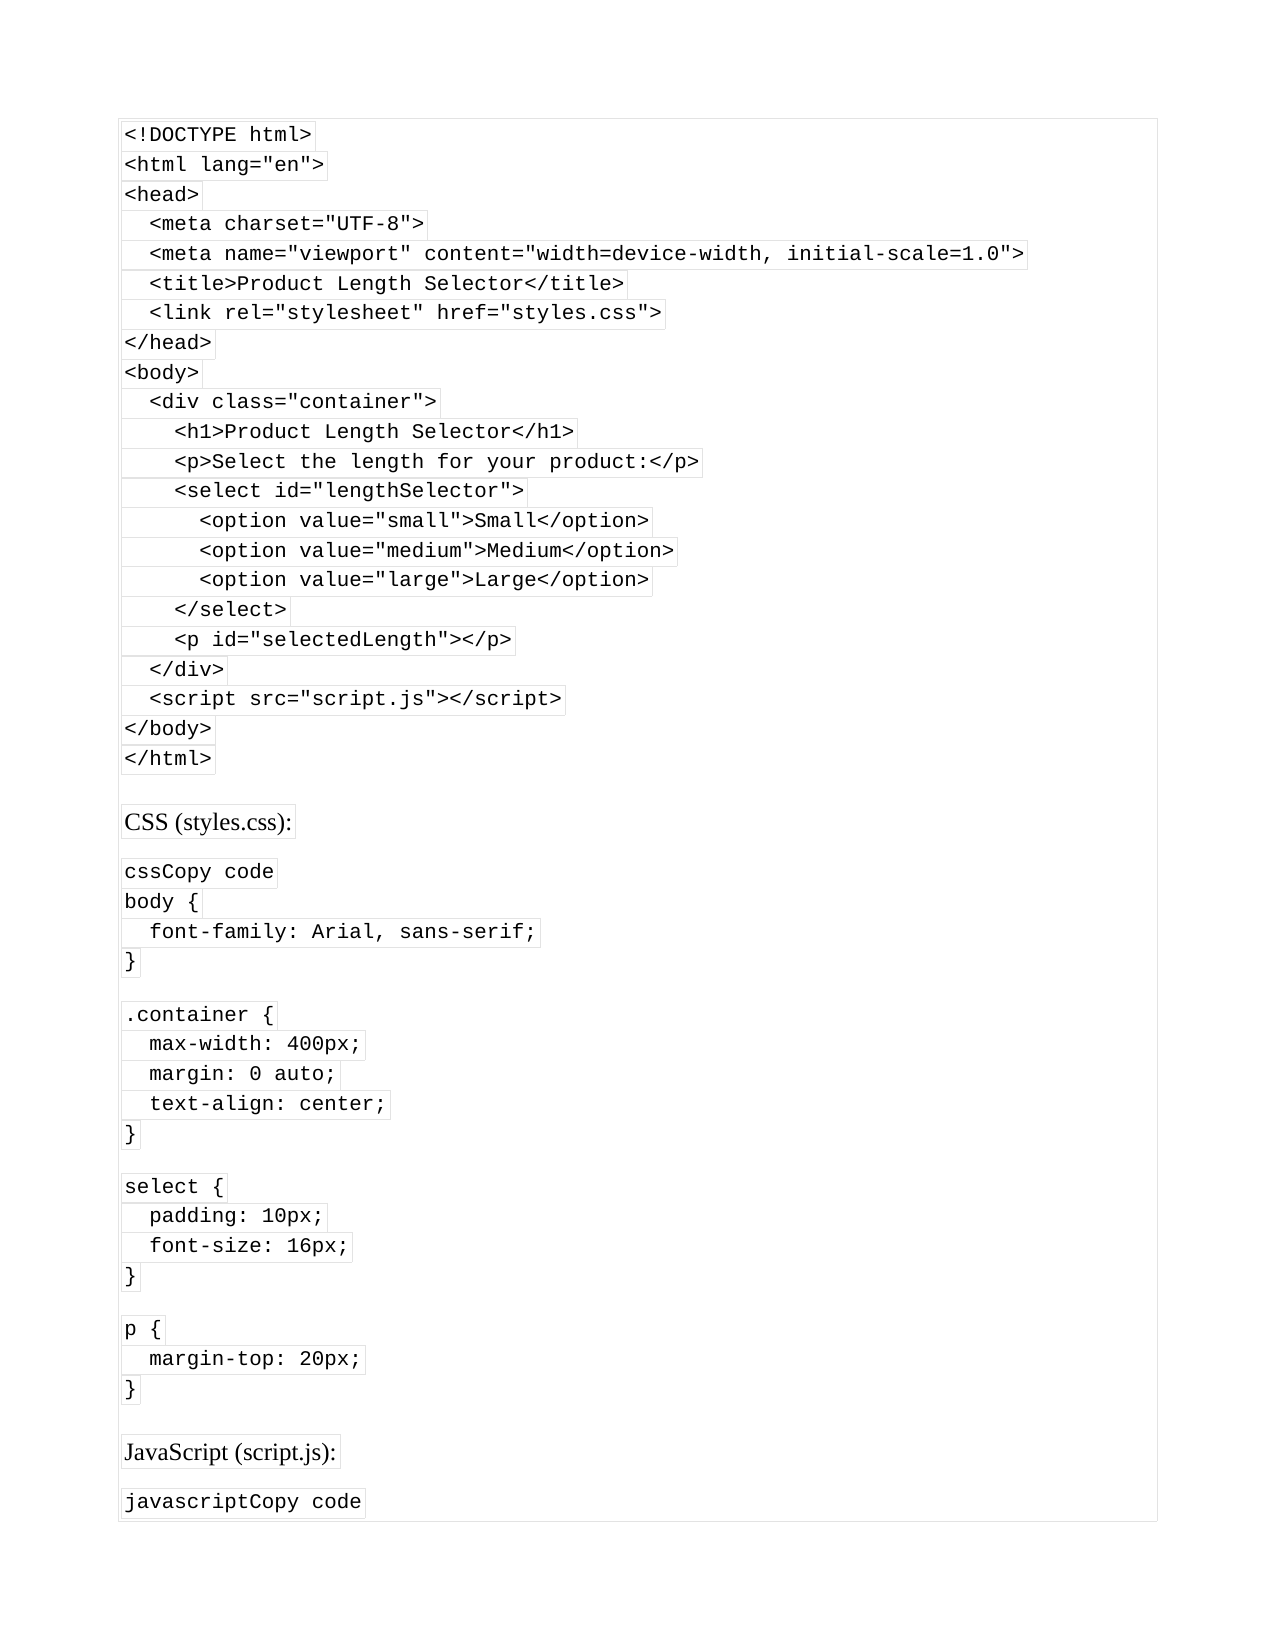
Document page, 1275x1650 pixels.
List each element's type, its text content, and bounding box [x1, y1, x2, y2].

text [141, 1116, 1157, 1149]
text <script src="script.js"></script> [122, 686, 565, 712]
text <div class="container"> [122, 389, 440, 415]
text select { [119, 1170, 1157, 1199]
text text-align: center; [122, 1091, 390, 1116]
text cssCopy code [119, 855, 1157, 885]
text } [122, 949, 140, 977]
text </html> [122, 746, 215, 774]
text <option value="small">Small</option> [122, 508, 652, 534]
text <html lang="en"> [122, 152, 327, 177]
text javascriptCopy code [119, 1485, 1157, 1521]
text <option value="large">Large</option> [122, 567, 652, 593]
text [203, 177, 1157, 207]
text font-size: 16px; [122, 1233, 352, 1259]
text <option value="medium">Medium</option> [653, 534, 1157, 563]
text </head> [122, 326, 1157, 356]
text <html lang="en"> [316, 148, 1157, 177]
text <head> [122, 182, 202, 207]
text padding: 10px; [122, 1204, 327, 1229]
text } [122, 1376, 140, 1404]
text JavaScript (script.js): [119, 1431, 1157, 1468]
text margin-top: 20px; [166, 1342, 1157, 1372]
text <meta name="viewport" content="width=device-width, initial-scale=1.0"> [428, 237, 1157, 267]
text font-family: Arial, sans-serif; [203, 915, 1157, 944]
text [653, 563, 1157, 593]
text margin-top: 20px; [122, 1346, 365, 1372]
text [216, 742, 1157, 774]
text <p id="selectedLength"></p> [291, 623, 1157, 652]
text <p>Select the length for your product:</p> [122, 449, 702, 474]
text [203, 885, 1157, 915]
text font-family: Arial, sans-serif; [122, 919, 540, 944]
text <script src="script.js"></script> [228, 682, 1157, 712]
text CSS (styles.css): [119, 801, 1157, 838]
text max-width: 400px; [122, 1031, 365, 1057]
text <h1>Product Length Selector</h1> [122, 419, 577, 445]
text <meta charset="UTF-8"> [203, 207, 1157, 237]
text [141, 1259, 1157, 1292]
text <select id="lengthSelector"> [122, 479, 527, 504]
text <body> [122, 356, 1157, 385]
text <meta name="viewport" content="width=device-width, initial-scale=1.0"> [122, 241, 1027, 267]
text <p>Select the length for your product:</p> [578, 445, 1157, 474]
text <link rel="stylesheet" href="styles.css"> [628, 296, 1157, 326]
text <link rel="stylesheet" href="styles.css"> [122, 300, 665, 326]
text <option value="medium">Medium</option> [122, 538, 677, 563]
text p { [119, 1312, 1157, 1342]
text } [122, 1121, 140, 1149]
text [228, 652, 1157, 682]
text </div> [122, 657, 227, 682]
text <p id="selectedLength"></p> [122, 627, 515, 652]
text <div class="container"> [203, 385, 1157, 415]
text <h1>Product Length Selector</h1> [441, 415, 1157, 445]
text font-size: 16px; [328, 1229, 1157, 1259]
text [141, 944, 1157, 977]
text padding: 10px; [228, 1199, 1157, 1229]
text [628, 267, 1157, 296]
text .container { [119, 998, 1157, 1027]
text body { [122, 889, 202, 915]
text text-align: center; [341, 1087, 1157, 1116]
text <option value="small">Small</option> [528, 504, 1157, 534]
text </select> [122, 597, 290, 623]
text [141, 1372, 1157, 1404]
text margin: 0 auto; [122, 1057, 1157, 1087]
text [291, 593, 1157, 623]
text <title>Product Length Selector</title> [122, 271, 627, 296]
text } [122, 1263, 140, 1291]
text [528, 474, 1157, 504]
text <meta charset="UTF-8"> [122, 211, 427, 237]
text <!DOCTYPE html> [119, 119, 1157, 148]
text </body> [122, 712, 1157, 742]
text max-width: 400px; [278, 1027, 1157, 1057]
